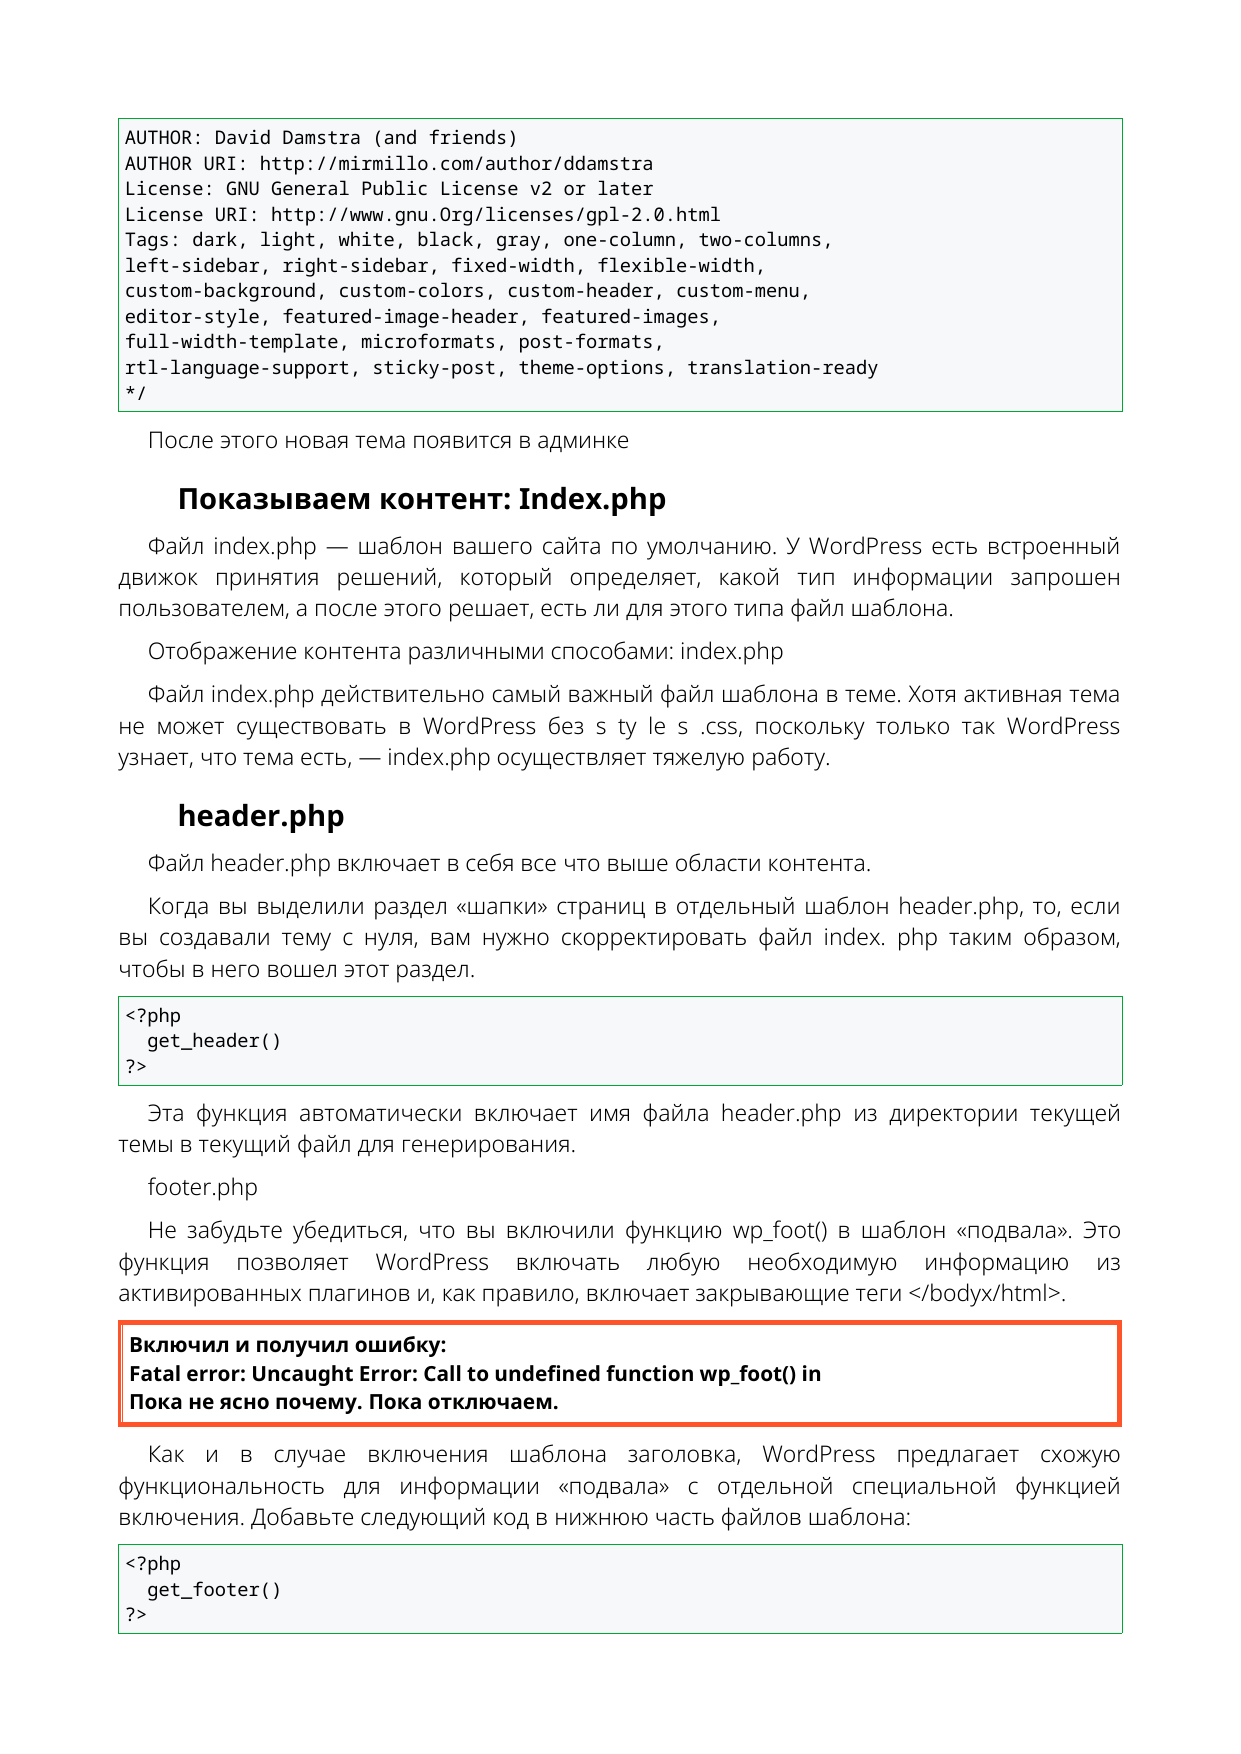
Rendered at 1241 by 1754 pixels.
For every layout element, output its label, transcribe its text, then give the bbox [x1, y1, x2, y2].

text left-sidebar, right-sidebar, fixed-width, flexible-width, [119, 246, 1122, 271]
text Эта функция автоматически включает имя файла header.php из директории текущей темы в текущий файл для генерирования. [118, 1097, 1122, 1159]
text Fatal error: Uncaught Error: Call to undefined function wp_foot() in [123, 1348, 1117, 1377]
text rtl-language-support, sticky-post, theme-options, translation-ready [119, 348, 1122, 373]
text Отображение контента различными способами: index.php [118, 635, 1122, 667]
text get_footer() [119, 1569, 1122, 1595]
text editor-style, featured-image-header, featured-images, [119, 297, 1122, 322]
text Не забудьте убедиться, что вы включили функцию wp_foot() в шаблон «подвала». Это функция позволяет WordPress включать любую необходимую информацию из активированных плагинов и, как правило, включает закрывающие теги </bodyx/html>. [118, 1214, 1122, 1308]
text Как и в случае включения шаблона заголовка, WordPress предлагает схожую функциональность для информации «подвала» с отдельной специальной функцией включения. Добавьте следующий код в нижнюю часть файлов шаблона: [118, 1438, 1122, 1532]
text Файл header.php включает в себя все что выше области контента. [118, 847, 1122, 878]
text После этого новая тема появится в админке [118, 423, 1122, 455]
text custom-background, custom-colors, custom-header, custom-menu, [119, 271, 1122, 297]
text License: GNU General Public License v2 or later [119, 169, 1122, 195]
text Файл index.php действительно самый важный файл шаблона в теме. Хотя активная тема не может существовать в WordPress без s ty le s .css, поскольку только так WordPress узнает, что тема есть, — index.php осуществляет тяжелую работу. [118, 678, 1122, 772]
text ?> [119, 1595, 1122, 1633]
text full-width-template, microformats, post-formats, [119, 322, 1122, 348]
text AUTHOR URI: http://mirmillo.com/author/ddamstra [119, 144, 1122, 169]
subtitle Показываем контент: Index.php [177, 478, 1122, 518]
text <?php [119, 997, 1122, 1021]
text License URI: http://www.gnu.Org/licenses/gpl-2.0.html [119, 195, 1122, 220]
subtitle header.php [177, 796, 1122, 835]
text footer.php [118, 1171, 1122, 1202]
text AUTHOR: David Damstra (and friends) [119, 119, 1122, 144]
text get_header() [119, 1021, 1122, 1047]
text ?> [119, 1047, 1122, 1085]
text Tags: dark, light, white, black, gray, one-column, two-columns, [119, 220, 1122, 246]
text */ [119, 373, 1122, 411]
text Пока не ясно почему. Пока отключаем. [123, 1377, 1117, 1422]
text <?php [119, 1545, 1122, 1569]
text Файл index.php — шаблон вашего сайта по умолчанию. У WordPress есть встроенный движок принятия решений, который определяет, какой тип информации запрошен пользователем, а после этого решает, есть ли для этого типа файл шаблона. [118, 530, 1122, 623]
text Включил и получил ошибку: [123, 1325, 1117, 1348]
text Когда вы выделили раздел «шапки» страниц в отдельный шаблон header.php, то, если вы создавали тему с нуля, вам нужно скорректировать файл index. php таким образом, чтобы в него вошел этот раздел. [118, 890, 1122, 984]
